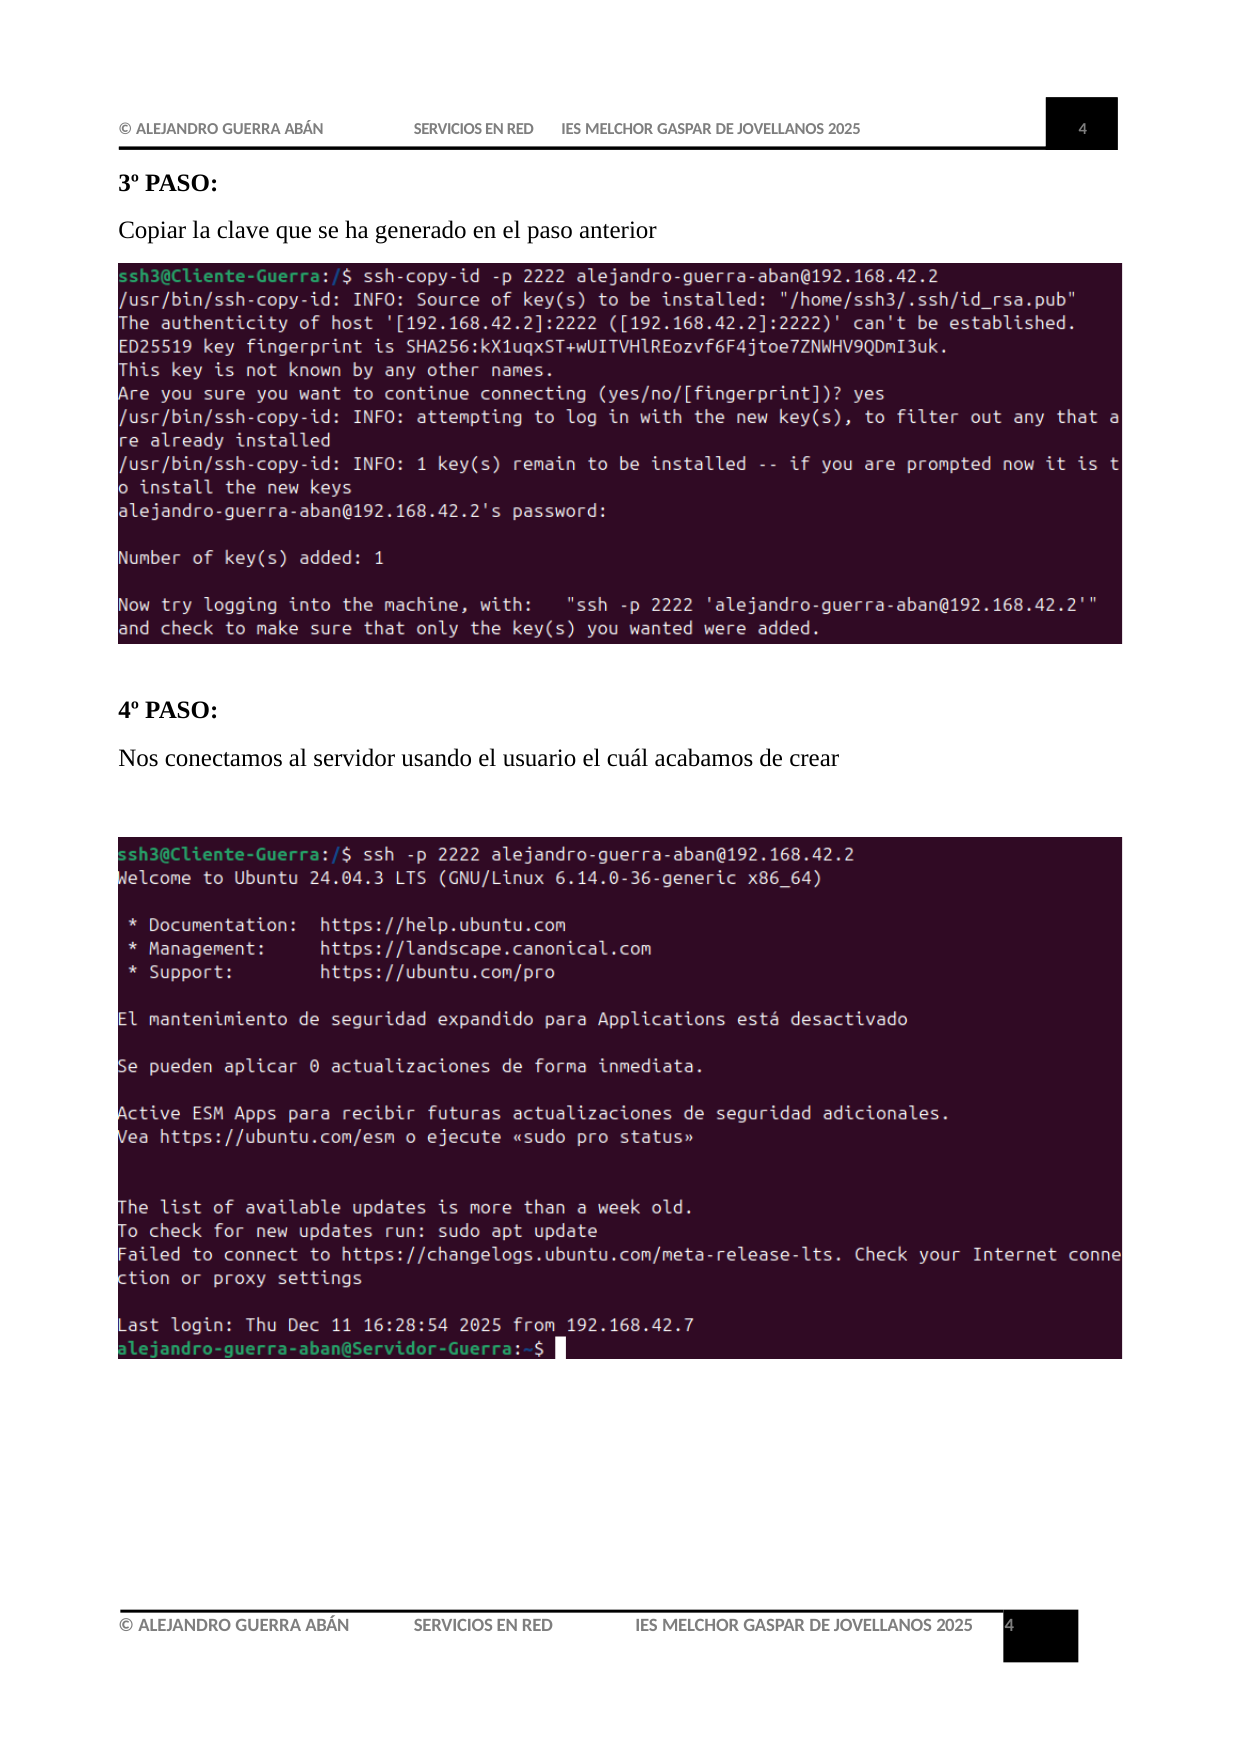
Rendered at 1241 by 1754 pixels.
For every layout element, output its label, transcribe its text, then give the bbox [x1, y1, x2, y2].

text Nos conectamos al servidor usando el usuario el cuál acabamos de crear [118, 743, 1122, 771]
text Copiar la clave que se ha generado en el paso anterior [118, 216, 1122, 244]
picture [118, 263, 1123, 644]
text 3º PASO: [118, 168, 1122, 197]
text 4º PASO: [118, 695, 1122, 724]
picture [118, 837, 1123, 1359]
